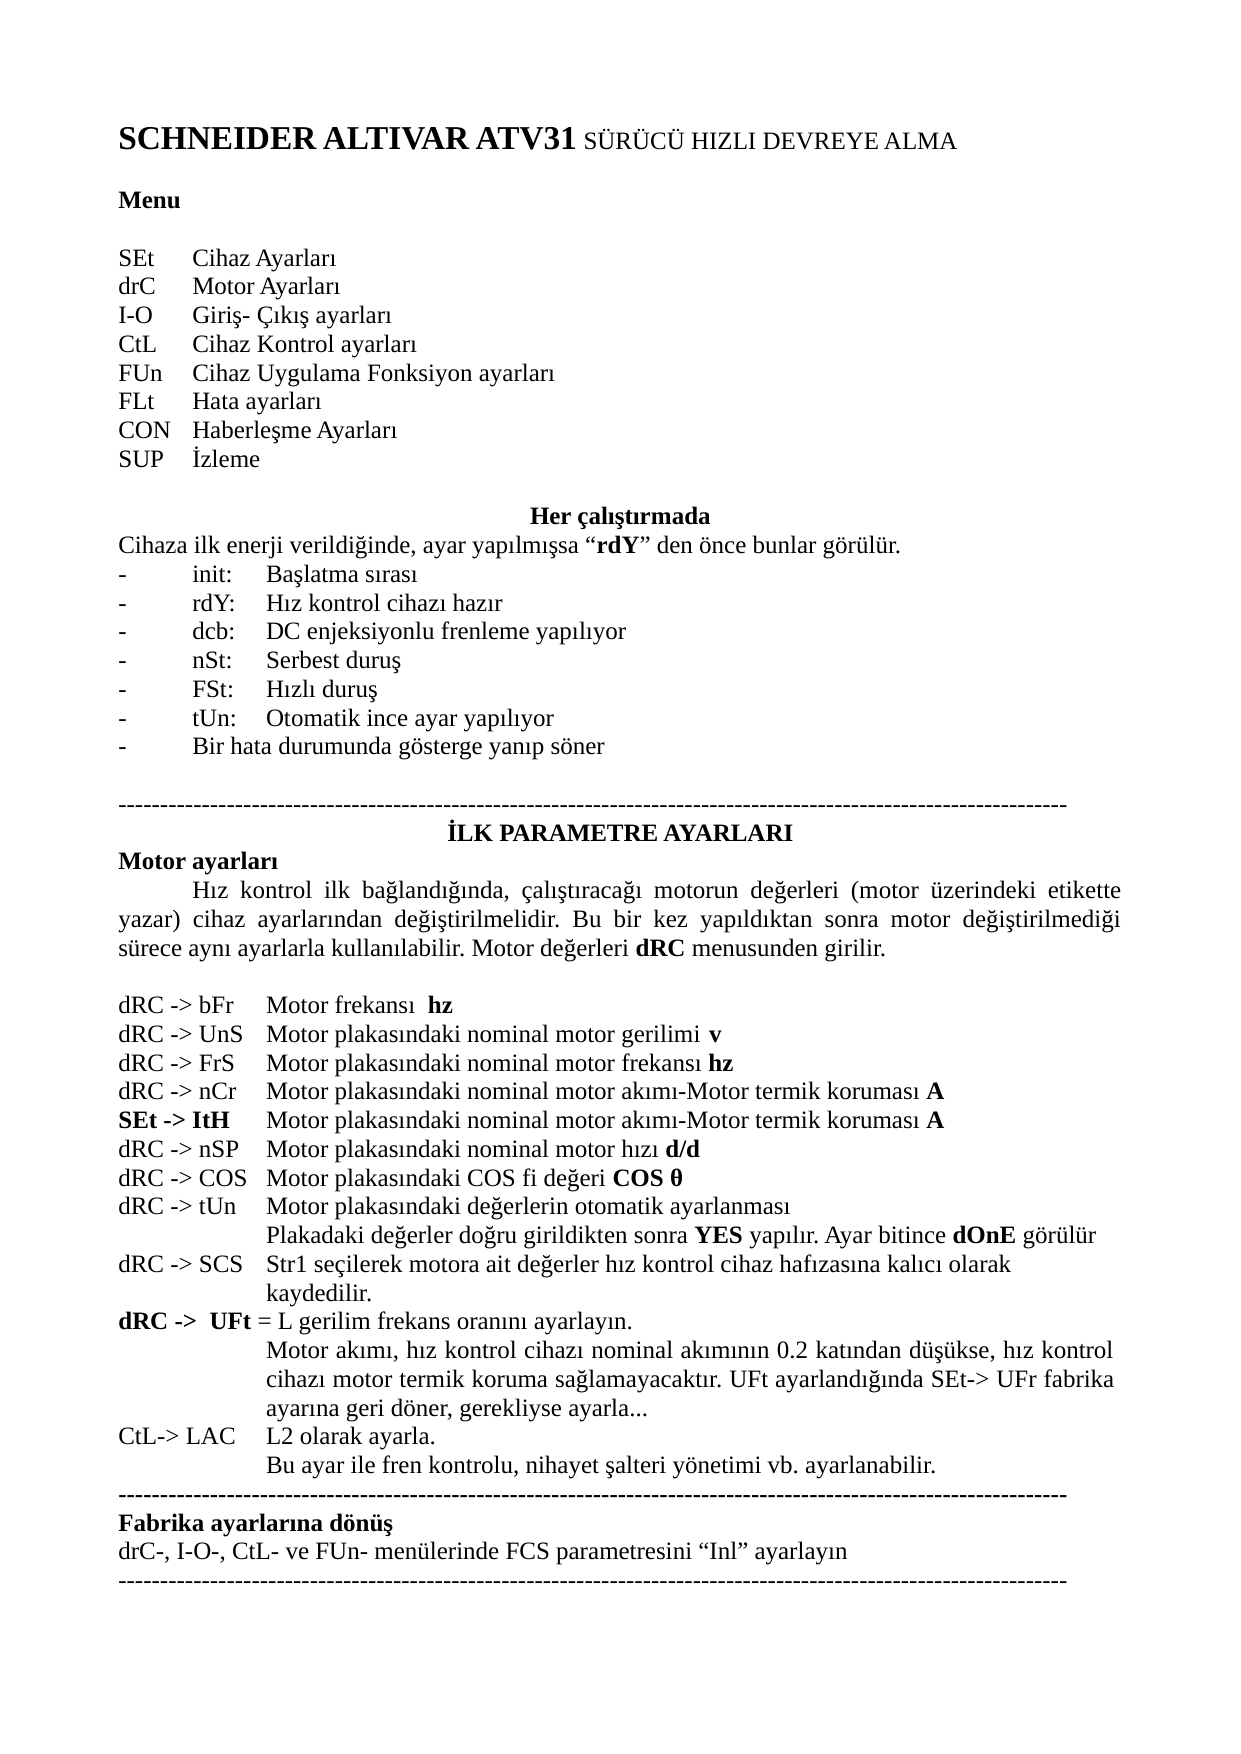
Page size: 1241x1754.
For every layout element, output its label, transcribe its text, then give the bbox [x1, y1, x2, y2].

text dRC -> UFt = L gerilim frekans oranını ayarlayın. [118, 1306, 1122, 1335]
text Her çalıştırmada [118, 501, 1122, 530]
text FLt Hata ayarları [118, 386, 1122, 415]
text dRC -> nCr Motor plakasındaki nominal motor akımı-Motor termik koruması A [118, 1076, 1122, 1105]
text - nSt: Serbest duruş [118, 645, 1122, 674]
text SEt -> ItH Motor plakasındaki nominal motor akımı-Motor termik koruması A [118, 1105, 1122, 1134]
text Motor ayarları [118, 846, 1122, 875]
text CtL-> LAC L2 olarak ayarla. [118, 1421, 1122, 1450]
text drC Motor Ayarları [118, 271, 1122, 300]
text - rdY: Hız kontrol cihazı hazır [118, 588, 1122, 616]
text ------------------------------------------------------------------------------------------------------------------ [118, 789, 1122, 818]
text - FSt: Hızlı duruş [118, 674, 1122, 703]
text Menu [118, 185, 1122, 214]
text dRC -> bFr Motor frekansı hz [118, 990, 1122, 1019]
text dRC -> UnS Motor plakasındaki nominal motor gerilimi v [118, 1019, 1122, 1048]
text Bu ayar ile fren kontrolu, nihayet şalteri yönetimi vb. ayarlanabilir. [118, 1450, 1122, 1479]
text Plakadaki değerler doğru girildikten sonra YES yapılır. Ayar bitince dOnE görülür [118, 1220, 1122, 1249]
text - dcb: DC enjeksiyonlu frenleme yapılıyor [118, 616, 1122, 645]
text FUn Cihaz Uygulama Fonksiyon ayarları [118, 358, 1122, 386]
text SEt Cihaz Ayarları [118, 243, 1122, 271]
text dRC -> tUn Motor plakasındaki değerlerin otomatik ayarlanması [118, 1191, 1122, 1220]
text SCHNEIDER ALTIVAR ATV31 SÜRÜCÜ HIZLI DEVREYE ALMA [118, 118, 1122, 156]
text - init: Başlatma sırası [118, 559, 1122, 588]
text dRC -> nSP Motor plakasındaki nominal motor hızı d/d [118, 1134, 1122, 1163]
text dRC -> FrS Motor plakasındaki nominal motor frekansı hz [118, 1048, 1122, 1076]
text ------------------------------------------------------------------------------------------------------------------ [118, 1565, 1122, 1594]
text dRC -> SCS Str1 seçilerek motora ait değerler hız kontrol cihaz hafızasına kalıcı olarak kaydedilir. [118, 1249, 1122, 1306]
text SUP İzleme [118, 444, 1122, 473]
text Hız kontrol ilk bağlandığında, çalıştıracağı motorun değerleri (motor üzerindeki etikette yazar) cihaz ayarlarından değiştirilmelidir. Bu bir kez yapıldıktan sonra motor değiştirilmediği sürece aynı ayarlarla kullanılabilir. Motor değerleri dRC menusunden girilir. [118, 875, 1122, 961]
text dRC -> COS Motor plakasındaki COS fi değeri COS θ [118, 1163, 1122, 1191]
text Fabrika ayarlarına dönüş [118, 1508, 1122, 1536]
text CtL Cihaz Kontrol ayarları [118, 329, 1122, 358]
text I-O Giriş- Çıkış ayarları [118, 300, 1122, 329]
text Cihaza ilk enerji verildiğinde, ayar yapılmışsa “rdY” den önce bunlar görülür. [118, 530, 1122, 559]
text - tUn: Otomatik ince ayar yapılıyor [118, 703, 1122, 731]
text ------------------------------------------------------------------------------------------------------------------ [118, 1479, 1122, 1508]
text Motor akımı, hız kontrol cihazı nominal akımının 0.2 katından düşükse, hız kontrol cihazı motor termik koruma sağlamayacaktır. UFt ayarlandığında SEt-> UFr fabrika ayarına geri döner, gerekliyse ayarla... [118, 1335, 1122, 1421]
text İLK PARAMETRE AYARLARI [118, 818, 1122, 846]
text - Bir hata durumunda gösterge yanıp söner [118, 731, 1122, 760]
text CON Haberleşme Ayarları [118, 415, 1122, 444]
text drC-, I-O-, CtL- ve FUn- menülerinde FCS parametresini “Inl” ayarlayın [118, 1536, 1122, 1565]
